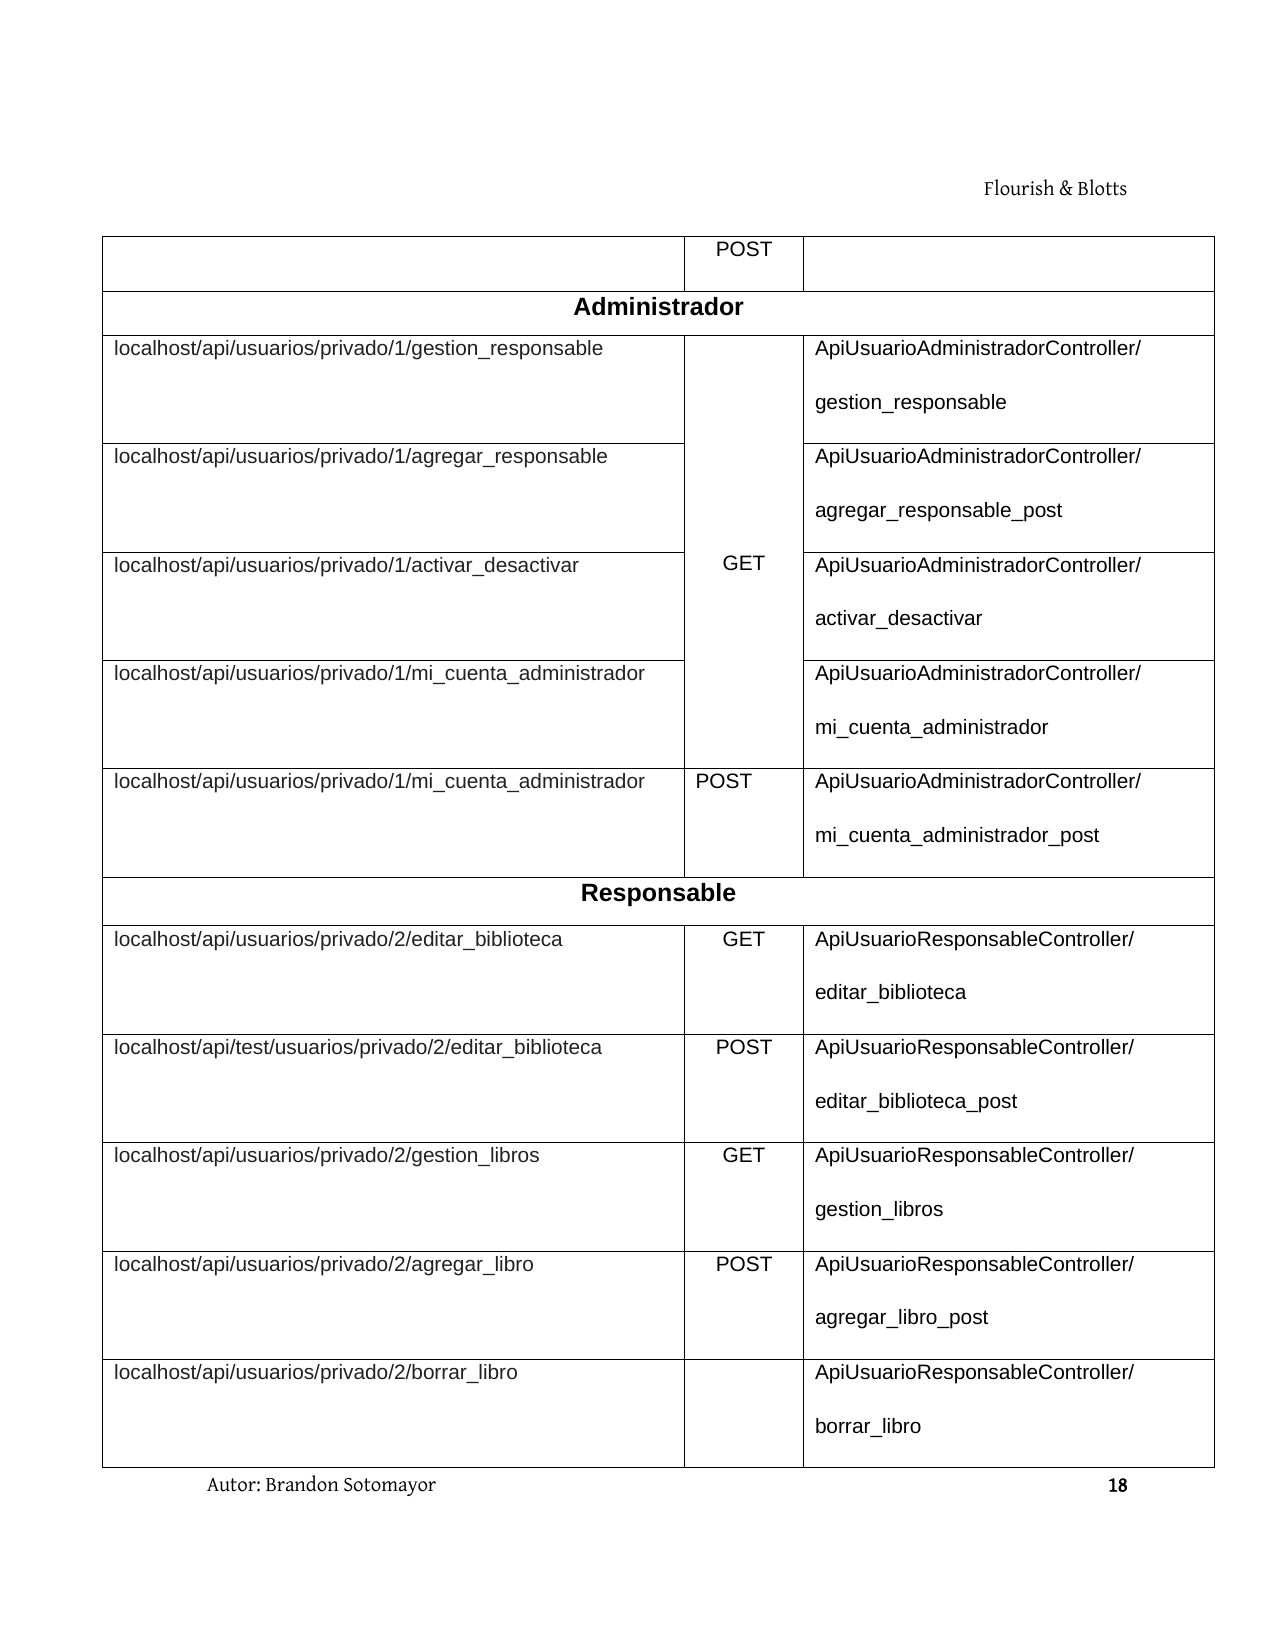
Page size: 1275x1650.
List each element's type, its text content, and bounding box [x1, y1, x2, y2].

table_cell ApiUsuarioResponsableController/ editar_biblioteca_post [804, 1035, 1214, 1142]
table_cell GET [685, 1143, 803, 1251]
table_cell [103, 237, 684, 291]
table_cell localhost/api/usuarios/privado/1/mi_cuenta_administrador [103, 661, 684, 768]
table_cell ApiUsuarioResponsableController/ agregar_libro_post [804, 1252, 1214, 1359]
table_cell ApiUsuarioAdministradorController/ activar_desactivar [804, 553, 1214, 660]
table_cell localhost/api/usuarios/privado/2/agregar_libro [103, 1252, 684, 1359]
table_cell ApiUsuarioResponsableController/ editar_biblioteca [804, 926, 1214, 1034]
table_cell localhost/api/usuarios/privado/1/mi_cuenta_administrador [103, 769, 684, 877]
table_cell ApiUsuarioAdministradorController/ gestion_responsable [804, 336, 1214, 443]
table_cell Responsable [103, 878, 1214, 925]
table_cell Administrador [103, 292, 1214, 335]
table_cell ApiUsuarioAdministradorController/ mi_cuenta_administrador [804, 661, 1214, 768]
table_cell POST [685, 769, 803, 877]
table_cell POST [685, 1252, 803, 1359]
table_cell localhost/api/usuarios/privado/1/agregar_responsable [103, 444, 684, 552]
table_cell ApiUsuarioAdministradorController/ agregar_responsable_post [804, 444, 1214, 552]
table_cell ApiUsuarioAdministradorController/ mi_cuenta_administrador_post [804, 769, 1214, 877]
table_cell ApiUsuarioResponsableController/ gestion_libros [804, 1143, 1214, 1251]
table_cell POST [685, 237, 803, 291]
table_cell GET [685, 336, 803, 768]
table_cell localhost/api/usuarios/privado/1/gestion_responsable [103, 336, 684, 443]
table_cell localhost/api/usuarios/privado/2/gestion_libros [103, 1143, 684, 1251]
table_cell localhost/api/usuarios/privado/2/editar_biblioteca [103, 926, 684, 1034]
table_cell ApiUsuarioResponsableController/ borrar_libro [804, 1360, 1214, 1467]
table_cell [685, 1360, 803, 1467]
table_cell [804, 237, 1214, 291]
table_cell localhost/api/usuarios/privado/2/borrar_libro [103, 1360, 684, 1467]
table_cell localhost/api/usuarios/privado/1/activar_desactivar [103, 553, 684, 660]
table_cell localhost/api/test/usuarios/privado/2/editar_biblioteca [103, 1035, 684, 1142]
table_cell GET [685, 926, 803, 1034]
table_cell POST [685, 1035, 803, 1142]
